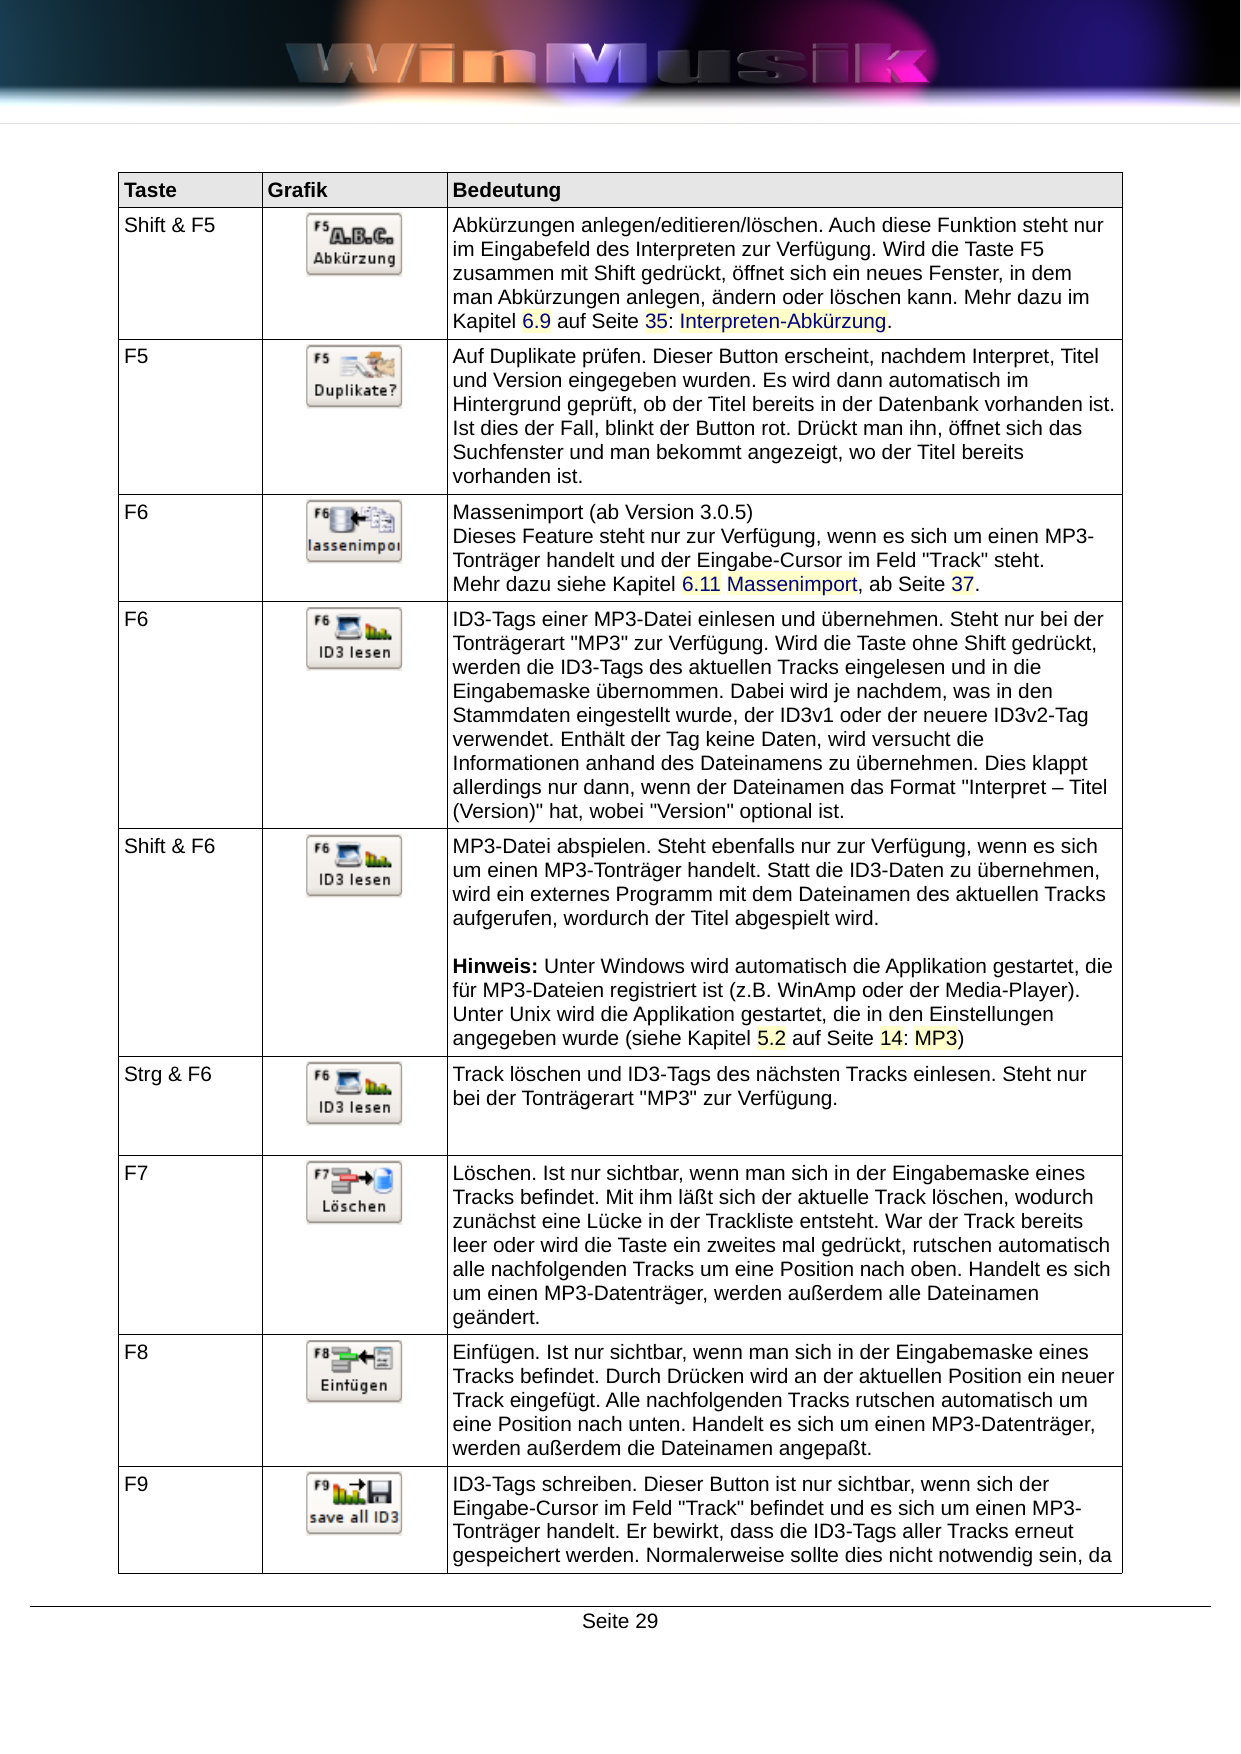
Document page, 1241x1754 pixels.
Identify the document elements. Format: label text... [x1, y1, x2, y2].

table_cell F6 [119, 495, 262, 601]
table_cell F6 [119, 602, 262, 828]
table_cell Strg & F6 [119, 1057, 262, 1155]
table_cell Einfügen. Ist nur sichtbar, wenn man sich in der Eingabemaske eines Tracks befindet. Durch Drücken wird an der aktuellen Position ein neuer Track eingefügt. Alle nachfolgenden Tracks rutschen automatisch um eine Position nach unten. Handelt es sich um einen MP3-Datenträger, werden außerdem die Dateinamen angepaßt. [448, 1335, 1122, 1466]
table_cell [263, 208, 447, 338]
table_cell [263, 495, 447, 499]
table_cell F9 [119, 1467, 262, 1573]
table_header Grafik [263, 173, 447, 207]
table_cell F7 [119, 1156, 262, 1334]
table_cell [263, 602, 447, 828]
picture [306, 834, 403, 898]
table_cell Massenimport (ab Version 3.0.5) Dieses Feature steht nur zur Verfügung, wenn es sich um einen MP3-Tonträger handelt und der Eingabe-Cursor im Feld "Track" steht. Mehr dazu siehe Kapitel 6.11 Massenimport, ab Seite 37. [448, 495, 1122, 601]
table_cell [263, 1225, 447, 1334]
picture [306, 1471, 403, 1536]
picture [306, 1160, 403, 1225]
table_header Bedeutung [448, 173, 1122, 207]
table_cell F8 [119, 1335, 262, 1466]
table_cell Löschen. Ist nur sichtbar, wenn man sich in der Eingabemaske eines Tracks befindet. Mit ihm läßt sich der aktuelle Track löschen, wodurch zunächst eine Lücke in der Trackliste entsteht. War der Track bereits leer oder wird die Taste ein zweites mal gedrückt, rutschen automatisch alle nachfolgenden Tracks um eine Position nach oben. Handelt es sich um einen MP3-Datenträger, werden außerdem alle Dateinamen geändert. [448, 1156, 1122, 1334]
table_cell Track löschen und ID3-Tags des nächsten Tracks einlesen. Steht nur bei der Tonträgerart "MP3" zur Verfügung. [448, 1057, 1122, 1155]
table_cell [263, 1156, 447, 1224]
picture [306, 1061, 403, 1126]
picture [306, 499, 403, 564]
table_cell Shift & F6 [119, 829, 262, 1056]
table_cell [263, 1467, 447, 1573]
table_cell Abkürzungen anlegen/editieren/löschen. Auch diese Funktion steht nur im Eingabefeld des Interpreten zur Verfügung. Wird die Taste F5 zusammen mit Shift gedrückt, öffnet sich ein neues Fenster, in dem man Abkürzungen anlegen, ändern oder löschen kann. Mehr dazu im Kapitel 6.9 auf Seite 35: Interpreten-Abkürzung. [448, 208, 1122, 338]
table_cell [403, 500, 447, 563]
table_cell ID3-Tags einer MP3-Datei einlesen und übernehmen. Steht nur bei der Tonträgerart "MP3" zur Verfügung. Wird die Taste ohne Shift gedrückt, werden die ID3-Tags des aktuellen Tracks eingelesen und in die Eingabemaske übernommen. Dabei wird je nachdem, was in den Stammdaten eingestellt wurde, der ID3v1 oder der neuere ID3v2-Tag verwendet. Enthält der Tag keine Daten, wird versucht die Informationen anhand des Dateinamens zu übernehmen. Dies klappt allerdings nur dann, wenn der Dateinamen das Format "Interpret – Titel (Version)" hat, wobei "Version" optional ist. [448, 602, 1122, 828]
table_cell [263, 500, 306, 563]
table_cell [263, 564, 447, 601]
table_cell [263, 1335, 447, 1466]
table_cell Shift & F5 [119, 208, 262, 338]
table_cell F5 [119, 340, 262, 494]
table_cell Auf Duplikate prüfen. Dieser Button erscheint, nachdem Interpret, Titel und Version eingegeben wurden. Es wird dann automatisch im Hintergrund geprüft, ob der Titel bereits in der Datenbank vorhanden ist. Ist dies der Fall, blinkt der Button rot. Drückt man ihn, öffnet sich das Suchfenster und man bekommt angezeigt, wo der Titel bereits vorhanden ist. [448, 340, 1122, 494]
picture [306, 1340, 403, 1404]
picture [306, 607, 403, 671]
picture [306, 344, 403, 409]
table_cell MP3-Datei abspielen. Steht ebenfalls nur zur Verfügung, wenn es sich um einen MP3-Tonträger handelt. Statt die ID3-Daten zu übernehmen, wird ein externes Programm mit dem Dateinamen des aktuellen Tracks aufgerufen, wordurch der Titel abgespielt wird. Hinweis: Unter Windows wird automatisch die Applikation gestartet, die für MP3-Dateien registriert ist (z.B. WinAmp oder der Media-Player). Unter Unix wird die Applikation gestartet, die in den Einstellungen angegeben wurde (siehe Kapitel 5.2 auf Seite 14: MP3) [448, 829, 1122, 1056]
picture [306, 212, 403, 277]
table_cell [263, 1057, 447, 1155]
table_cell [263, 340, 447, 494]
table_cell [263, 829, 447, 1056]
table_header Taste [119, 173, 262, 207]
table_cell ID3-Tags schreiben. Dieser Button ist nur sichtbar, wenn sich der Eingabe-Cursor im Feld "Track" befindet und es sich um einen MP3-Tonträger handelt. Er bewirkt, dass die ID3-Tags aller Tracks erneut gespeichert werden. Normalerweise sollte dies nicht notwendig sein, da [448, 1467, 1122, 1573]
